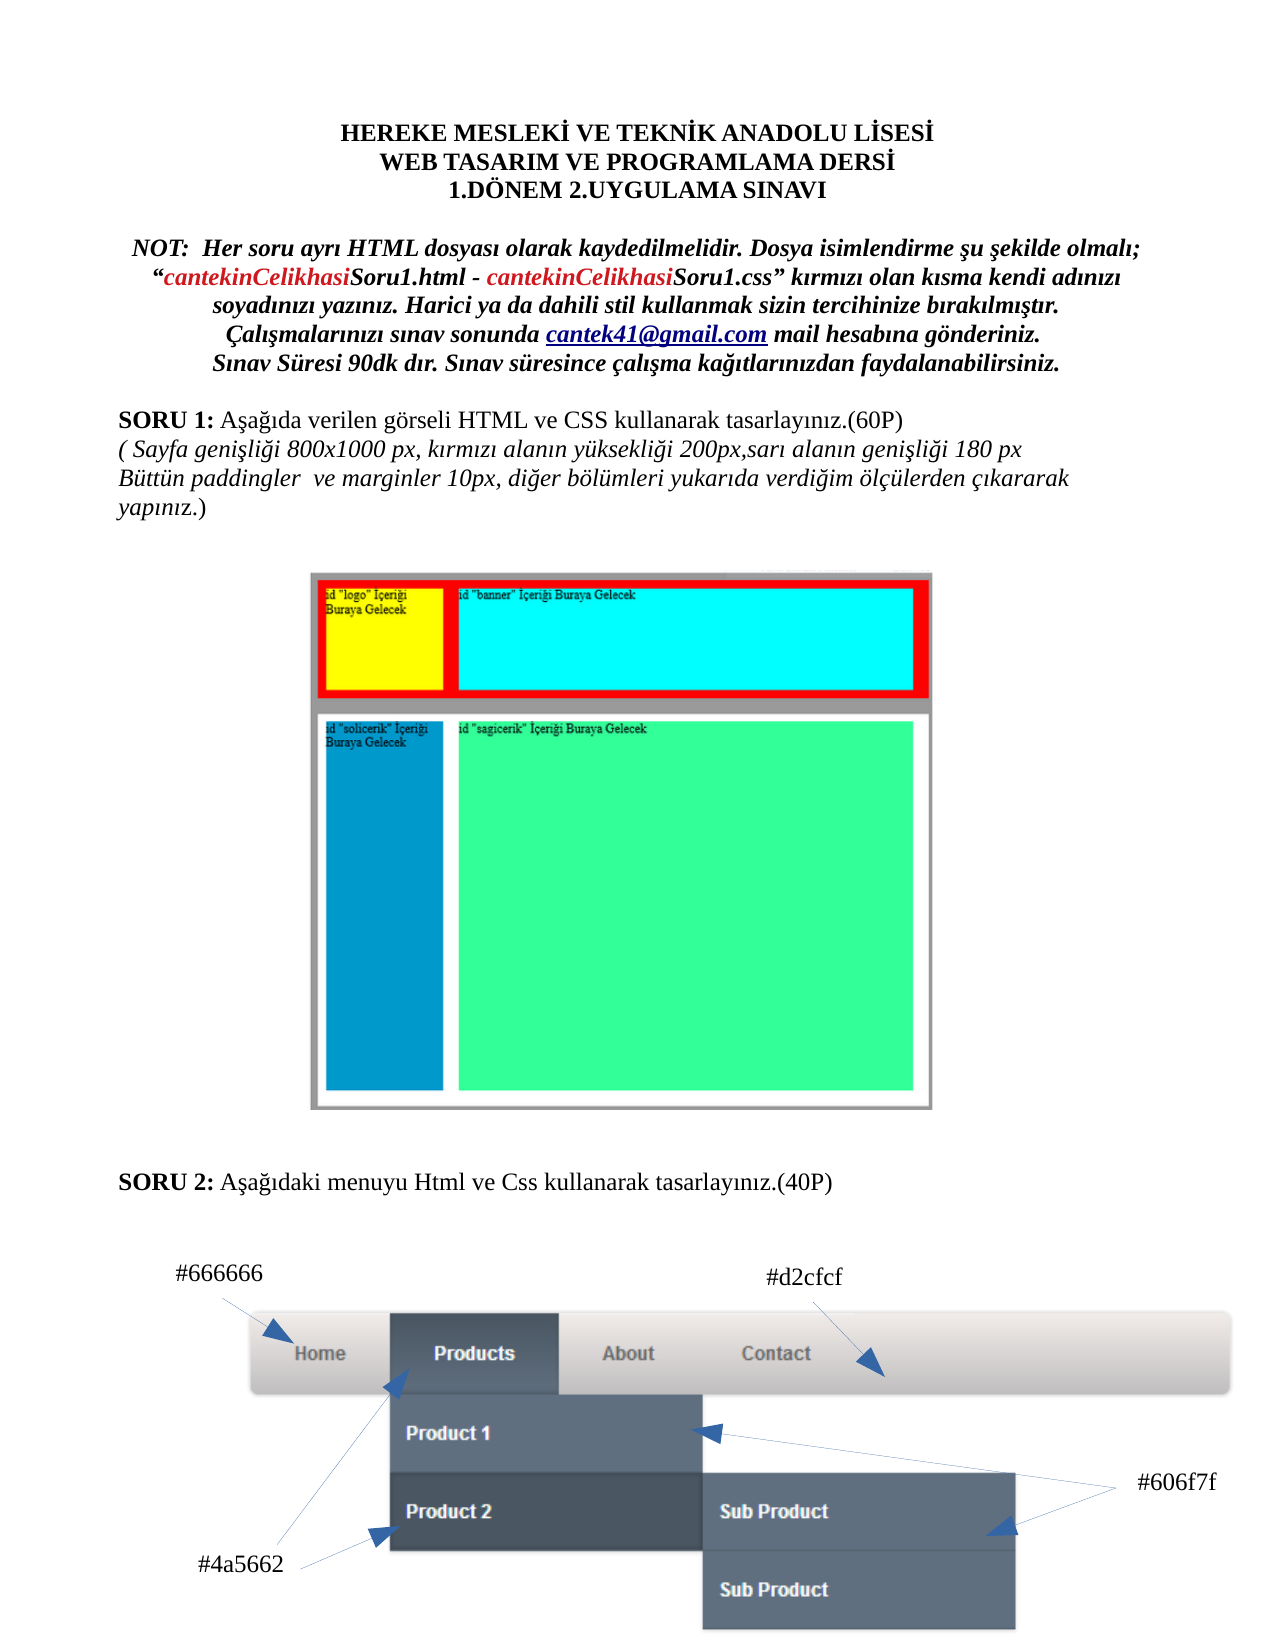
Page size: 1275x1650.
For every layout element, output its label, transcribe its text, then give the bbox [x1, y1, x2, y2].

text WEB TASARIM VE PROGRAMLAMA DERSİ [118, 147, 1157, 176]
text SORU 2: Aşağıdaki menuyu Html ve Css kullanarak tasarlayınız.(40P) [118, 1167, 1157, 1196]
text HEREKE MESLEKİ VE TEKNİK ANADOLU LİSESİ [118, 118, 1157, 147]
text SORU 1: Aşağıda verilen görseli HTML ve CSS kullanarak tasarlayınız.(60P) [118, 406, 1157, 434]
text NOT: Her soru ayrı HTML dosyası olarak kaydedilmelidir. Dosya isimlendirme şu şekilde olmalı; “cantekinCelikhasiSoru1.html - cantekinCelikhasiSoru1.css” kırmızı olan kısma kendi adınızı soyadınızı yazınız. Harici ya da dahili stil kullanmak sizin tercihinize bırakılmıştır. [118, 233, 1157, 319]
text 1.DÖNEM 2.UYGULAMA SINAVI [118, 176, 1157, 204]
picture [226, 1290, 1252, 1650]
picture [305, 570, 933, 1110]
text Sınav Süresi 90dk dır. Sınav süresince çalışma kağıtlarınızdan faydalanabilirsiniz. [118, 348, 1157, 377]
text ( Sayfa genişliği 800x1000 px, kırmızı alanın yüksekliği 200px,sarı alanın genişliği 180 px [118, 434, 1157, 463]
text Büttün paddingler ve marginler 10px, diğer bölümleri yukarıda verdiğim ölçülerden çıkararak yapınız.) [118, 463, 1157, 521]
text Çalışmalarınızı sınav sonunda cantek41@gmail.com mail hesabına gönderiniz. [118, 319, 1157, 348]
